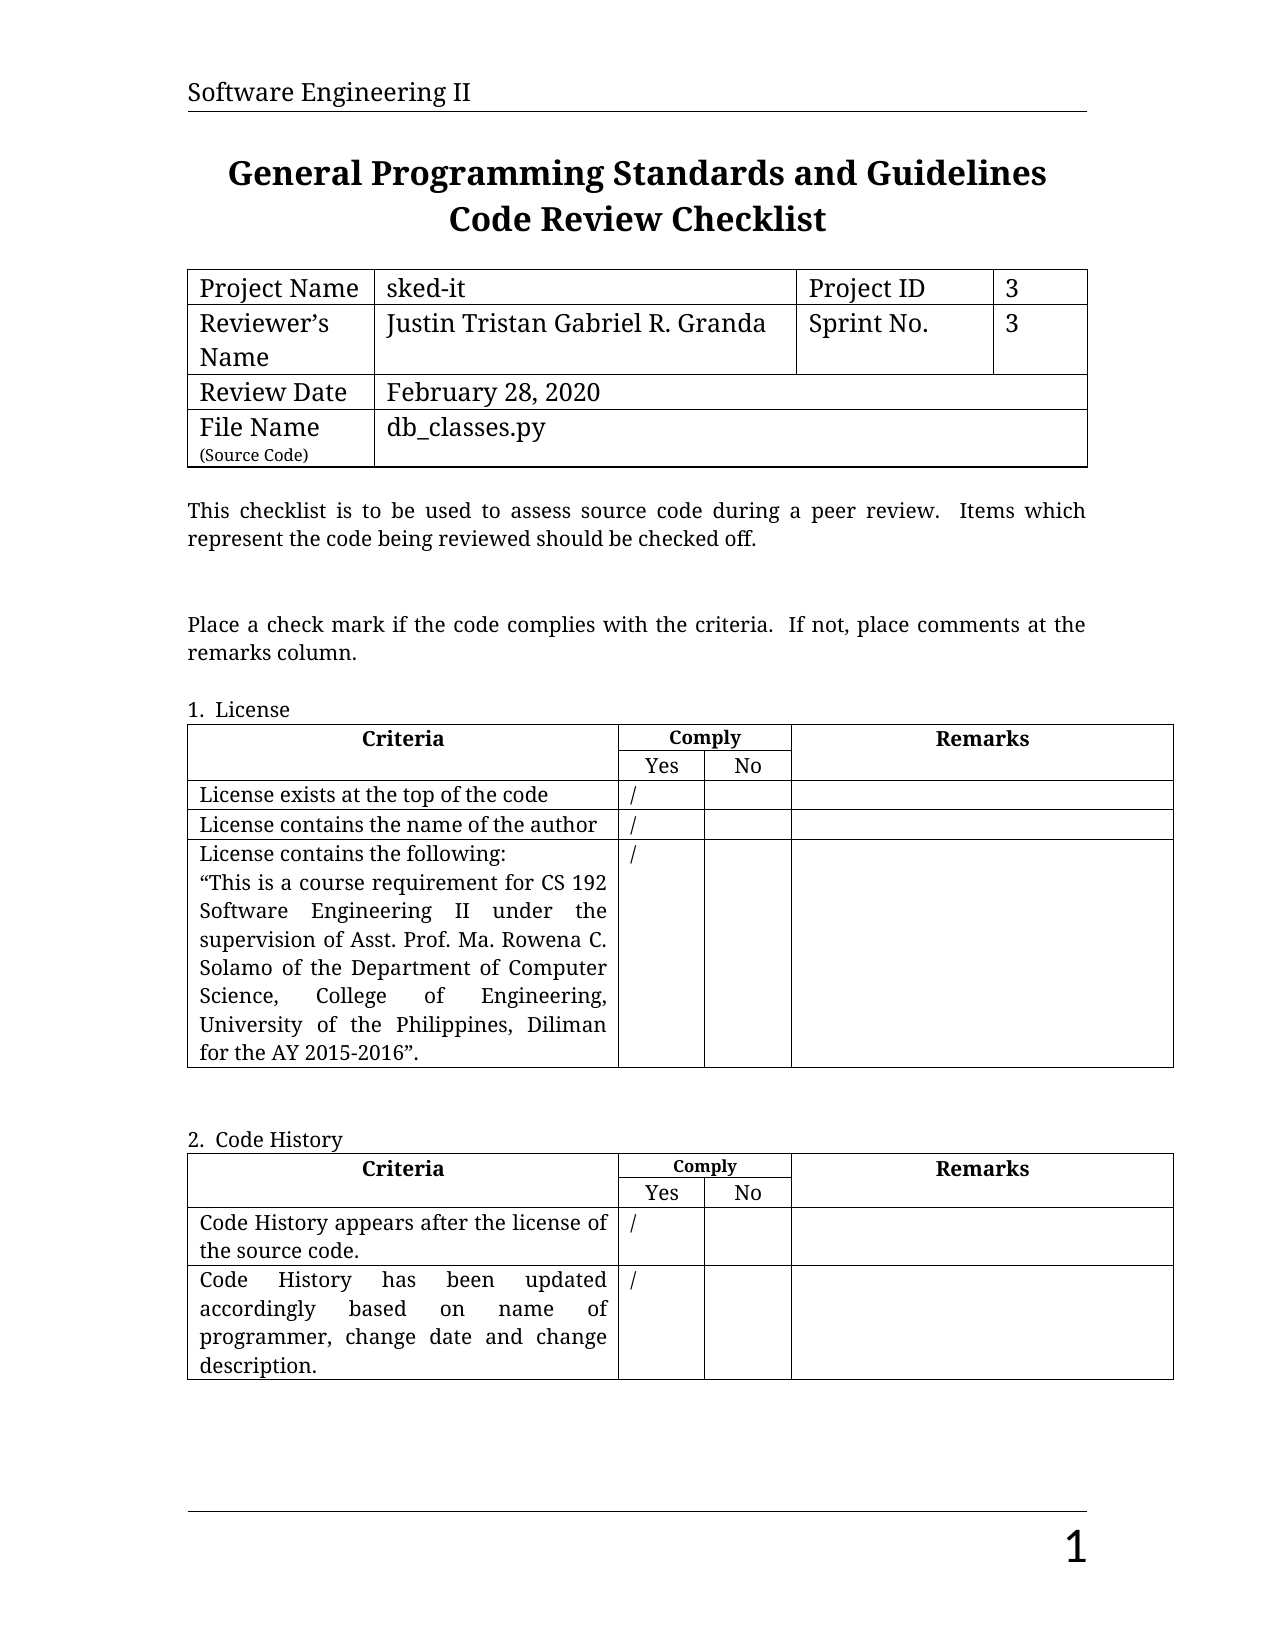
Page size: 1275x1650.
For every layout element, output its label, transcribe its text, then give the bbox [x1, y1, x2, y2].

table_header Comply [619, 1154, 791, 1177]
table_cell Yes [619, 1178, 704, 1207]
table_header Remarks [792, 725, 1173, 779]
table_cell [792, 1266, 1173, 1379]
table_cell Reviewer’s Name [188, 305, 374, 373]
table_cell 3 [994, 305, 1087, 373]
text Place a check mark if the code complies with the criteria. If not, place comments at the remarks column. [187, 610, 1087, 667]
text General Programming Standards and Guidelines Code Review Checklist [187, 150, 1087, 241]
table_cell / [619, 810, 704, 838]
table_cell Yes [619, 751, 704, 779]
table_cell February 28, 2020 [375, 375, 1087, 409]
table_cell No [705, 751, 791, 779]
table_cell [705, 1208, 791, 1264]
table_cell Code History appears after the license of the source code. [188, 1208, 618, 1264]
table_cell [792, 781, 1173, 809]
text This checklist is to be used to assess source code during a peer review. Items which represent the code being reviewed should be checked off. [187, 496, 1087, 553]
table_cell Justin Tristan Gabriel R. Granda [375, 305, 796, 373]
table_cell Code History has been updated accordingly based on name of programmer, change date and change description. [188, 1266, 618, 1379]
table_header Project Name [188, 270, 374, 304]
table_cell [792, 840, 1173, 1067]
table_header 3 [994, 270, 1087, 304]
table_cell [792, 1208, 1173, 1264]
table_cell db_classes.py [375, 410, 1087, 466]
table_header Comply [619, 725, 791, 750]
table_cell / [619, 840, 704, 1067]
table_cell / [619, 781, 704, 809]
table_header Criteria [188, 725, 618, 779]
table_cell [792, 810, 1173, 838]
text 1. License [187, 695, 1087, 723]
table_cell License contains the name of the author [188, 810, 618, 838]
table_cell / [619, 1266, 704, 1379]
table_cell [705, 840, 791, 1067]
table_cell No [705, 1178, 791, 1207]
table_cell [705, 1266, 791, 1379]
table_cell License contains the following: “This is a course requirement for CS 192 Software Engineering II under the supervision of Asst. Prof. Ma. Rowena C. Solamo of the Department of Computer Science, College of Engineering, University of the Philippines, Diliman for the AY 2015-2016”. [188, 840, 618, 1067]
table_cell Sprint No. [797, 305, 993, 373]
table_header sked-it [375, 270, 796, 304]
table_header Remarks [792, 1154, 1173, 1207]
table_cell / [619, 1208, 704, 1264]
table_cell [705, 781, 791, 809]
table_cell File Name (Source Code) [188, 410, 374, 466]
table_cell [705, 810, 791, 838]
table_cell License exists at the top of the code [188, 781, 618, 809]
table_cell Review Date [188, 375, 374, 409]
table_header Criteria [188, 1154, 618, 1207]
text 2. Code History [187, 1125, 1087, 1153]
table_header Project ID [797, 270, 993, 304]
